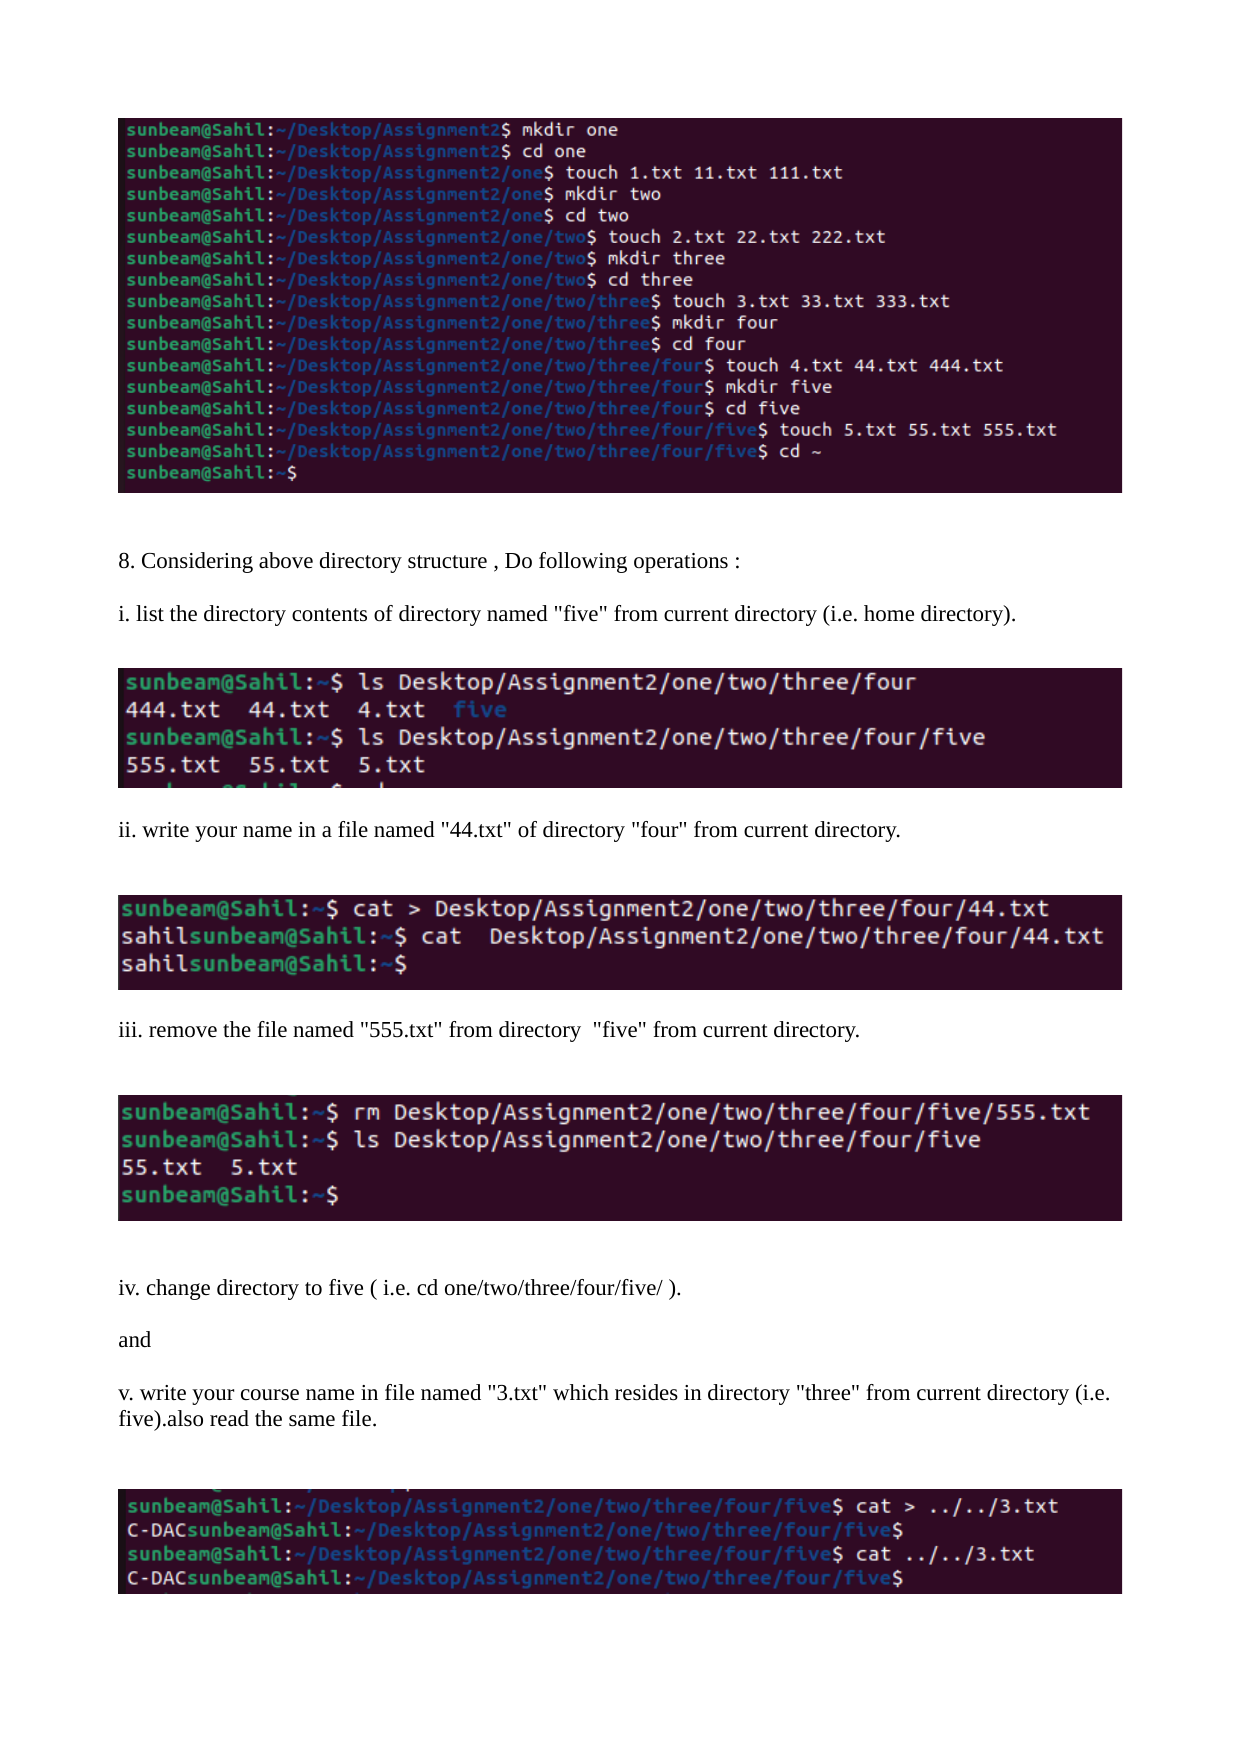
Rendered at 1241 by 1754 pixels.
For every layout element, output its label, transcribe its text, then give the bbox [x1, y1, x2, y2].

text 8. Considering above directory structure , Do following operations : [118, 547, 1122, 574]
text i. list the directory contents of directory named "five" from current directory (i.e. home directory). [118, 600, 1122, 626]
picture [118, 1095, 1123, 1221]
text and [118, 1326, 1122, 1353]
picture [118, 118, 1123, 493]
text ii. write your name in a file named "44.txt" of directory "four" from current directory. [118, 817, 1122, 843]
picture [118, 668, 1123, 788]
picture [118, 895, 1123, 990]
text v. write your course name in file named "3.txt" which resides in directory "three" from current directory (i.e. [118, 1379, 1122, 1405]
picture [118, 1489, 1123, 1594]
text iii. remove the file named "555.txt" from directory "five" from current directory. [118, 1016, 1122, 1042]
text iv. change directory to five ( i.e. cd one/two/three/four/five/ ). [118, 1273, 1122, 1300]
text five).also read the same file. [118, 1405, 1122, 1432]
